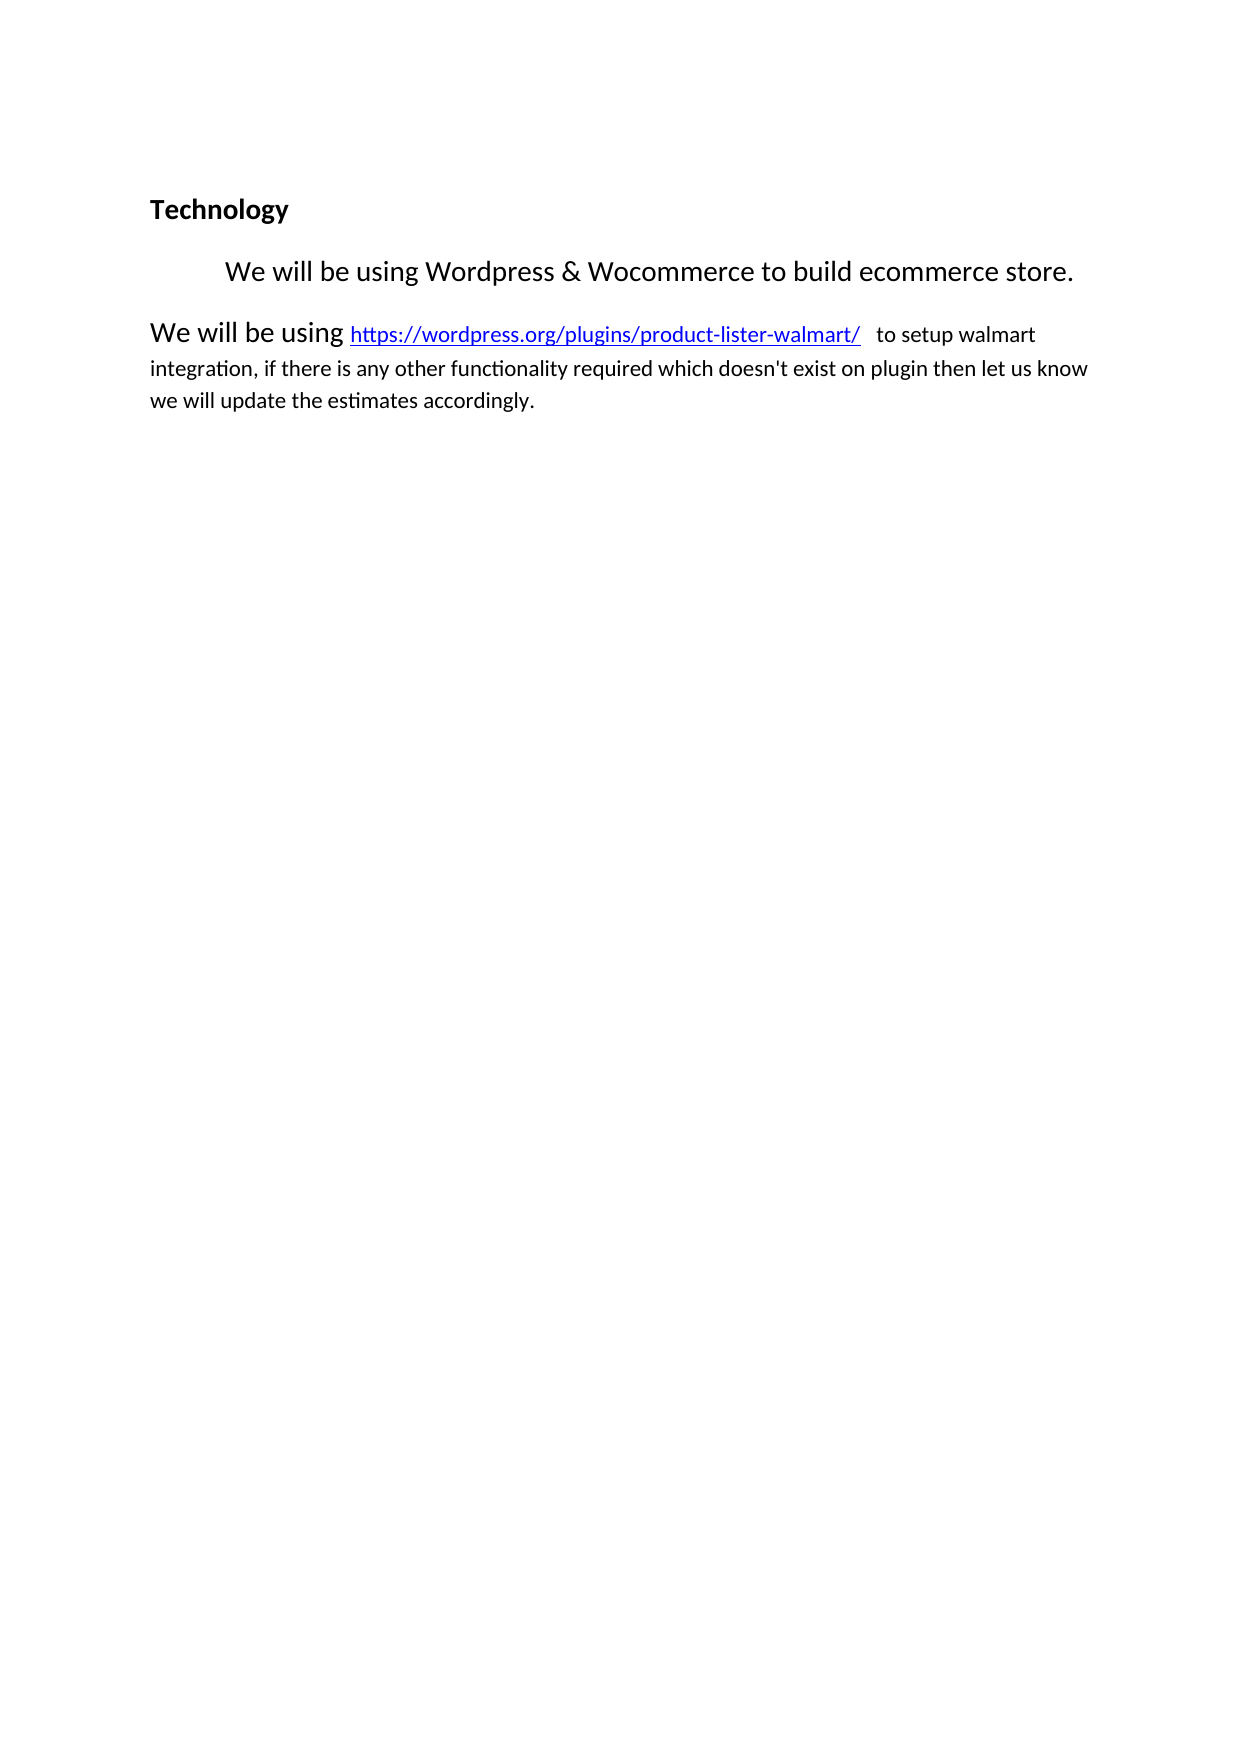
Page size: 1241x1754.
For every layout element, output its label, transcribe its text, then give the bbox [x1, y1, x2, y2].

text Technology [150, 150, 1090, 227]
text We will be using Wordpress & Wocommerce to build ecommerce store. [150, 253, 1090, 288]
text We will be using https://wordpress.org/plugins/product-lister-walmart/ to setup walmart integration, if there is any other functionality required which doesn't exist on plugin then let us know we will update the estimates accordingly. [150, 314, 1090, 414]
